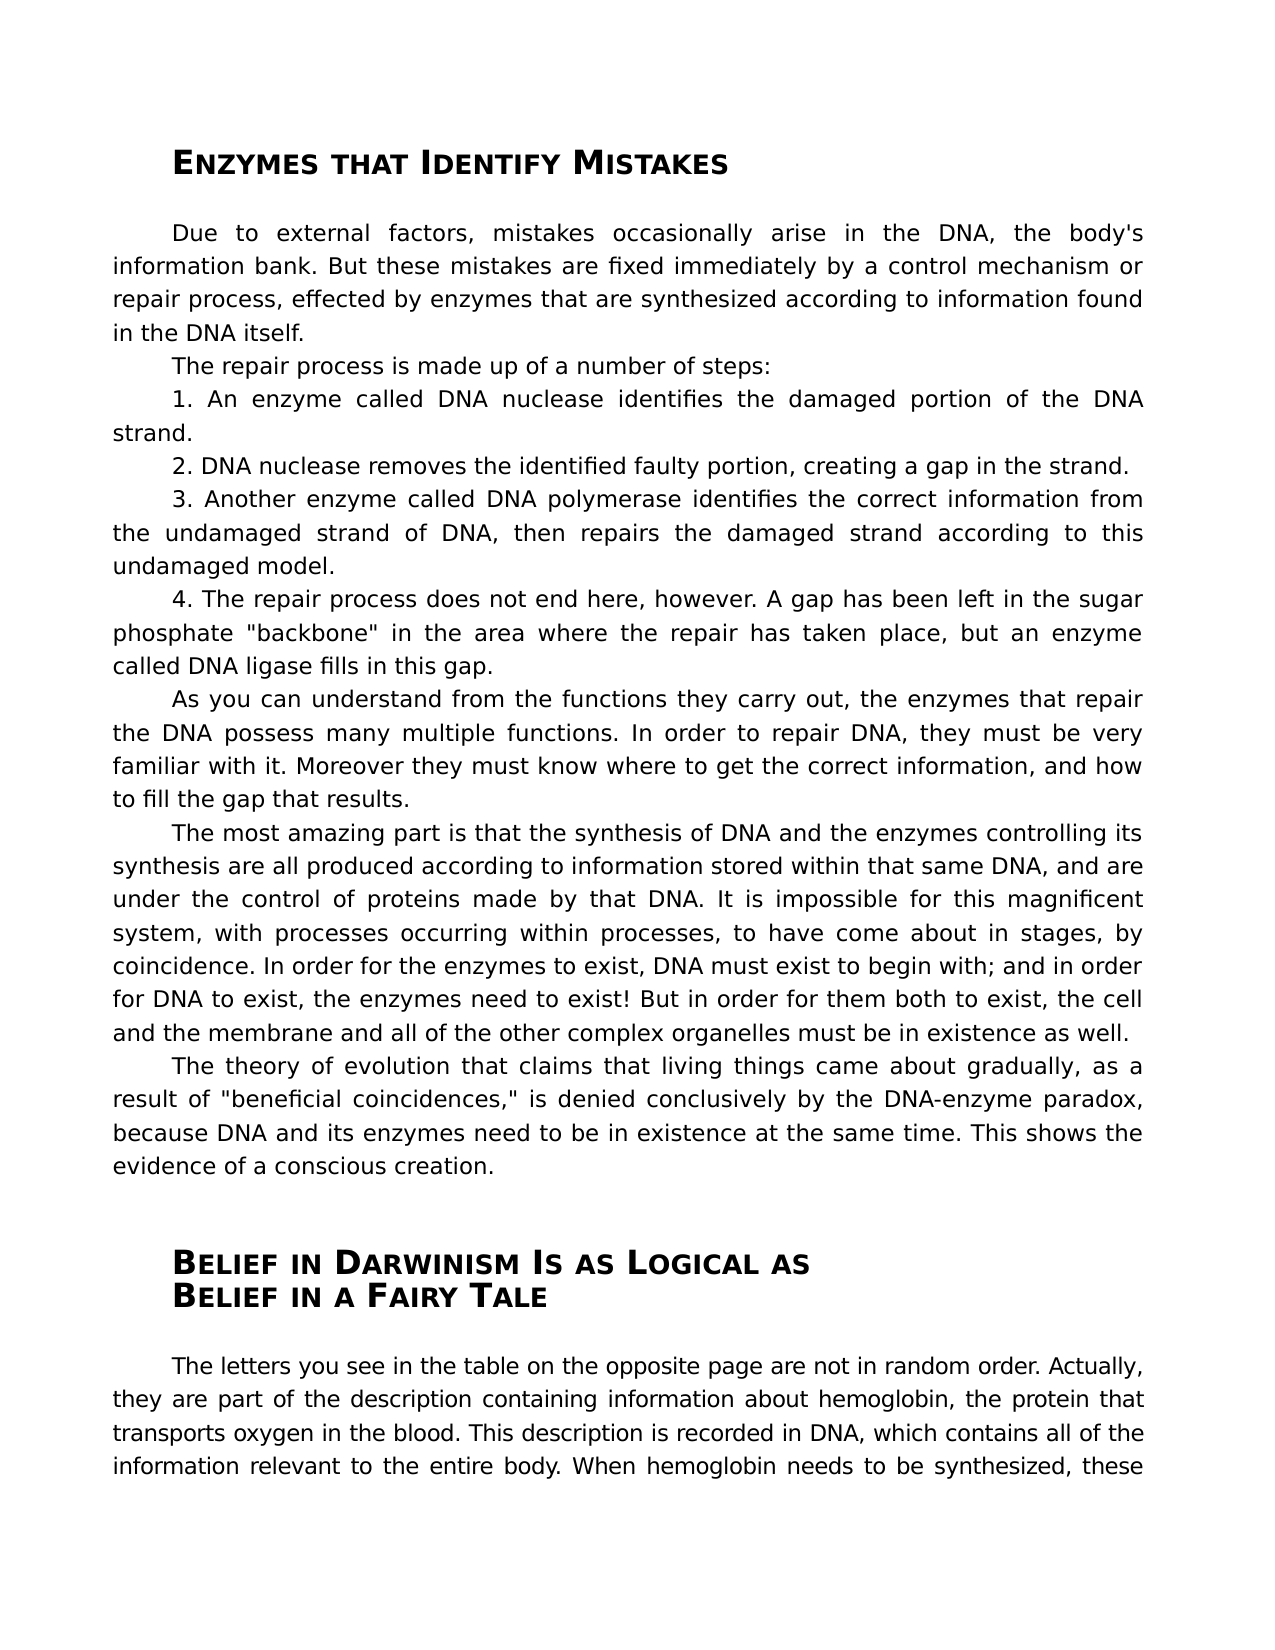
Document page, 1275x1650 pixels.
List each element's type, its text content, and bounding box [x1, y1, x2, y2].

text 3. Another enzyme called DNA polymerase identifies the correct information from the undamaged strand of DNA, then repairs the damaged strand according to this undamaged model. [112, 481, 1145, 581]
text 2. DNA nuclease removes the identified faulty portion, creating a gap in the strand. [112, 448, 1145, 481]
text 1. An enzyme called DNA nuclease identifies the damaged portion of the DNA strand. [112, 381, 1145, 448]
text 4. The repair process does not end here, however. A gap has been left in the sugar phosphate "backbone" in the area where the repair has taken place, but an enzyme called DNA ligase fills in this gap. [112, 581, 1145, 681]
text The most amazing part is that the synthesis of DNA and the enzymes controlling its synthesis are all produced according to information stored within that same DNA, and are under the control of proteins made by that DNA. It is impossible for this magnificent system, with processes occurring within processes, to have come about in stages, by coincidence. In order for the enzymes to exist, DNA must exist to begin with; and in order for DNA to exist, the enzymes need to exist! But in order for them both to exist, the cell and the membrane and all of the other complex organelles must be in existence as well. [112, 814, 1145, 1048]
text The letters you see in the table on the opposite page are not in random order. Actually, they are part of the description containing information about hemoglobin, the protein that transports oxygen in the blood. This description is recorded in DNA, which contains all of the information relevant to the entire body. When hemoglobin needs to be synthesized, these [112, 1348, 1145, 1481]
text Enzymes that Identify Mistakes [112, 148, 1145, 181]
text Belief in a Fairy Tale [112, 1281, 1145, 1314]
text The repair process is made up of a number of steps: [112, 348, 1145, 381]
text Due to external factors, mistakes occasionally arise in the DNA, the body's information bank. But these mistakes are fixed immediately by a control mechanism or repair process, effected by enzymes that are synthesized according to information found in the DNA itself. [112, 214, 1145, 348]
text As you can understand from the functions they carry out, the enzymes that repair the DNA possess many multiple functions. In order to repair DNA, they must be very familiar with it. Moreover they must know where to get the correct information, and how to fill the gap that results. [112, 681, 1145, 814]
text The theory of evolution that claims that living things came about gradually, as a result of "beneficial coincidences," is denied conclusively by the DNA-enzyme paradox, because DNA and its enzymes need to be in existence at the same time. This shows the evidence of a conscious creation. [112, 1048, 1145, 1181]
text Belief in Darwinism Is as Logical as [112, 1248, 1145, 1281]
